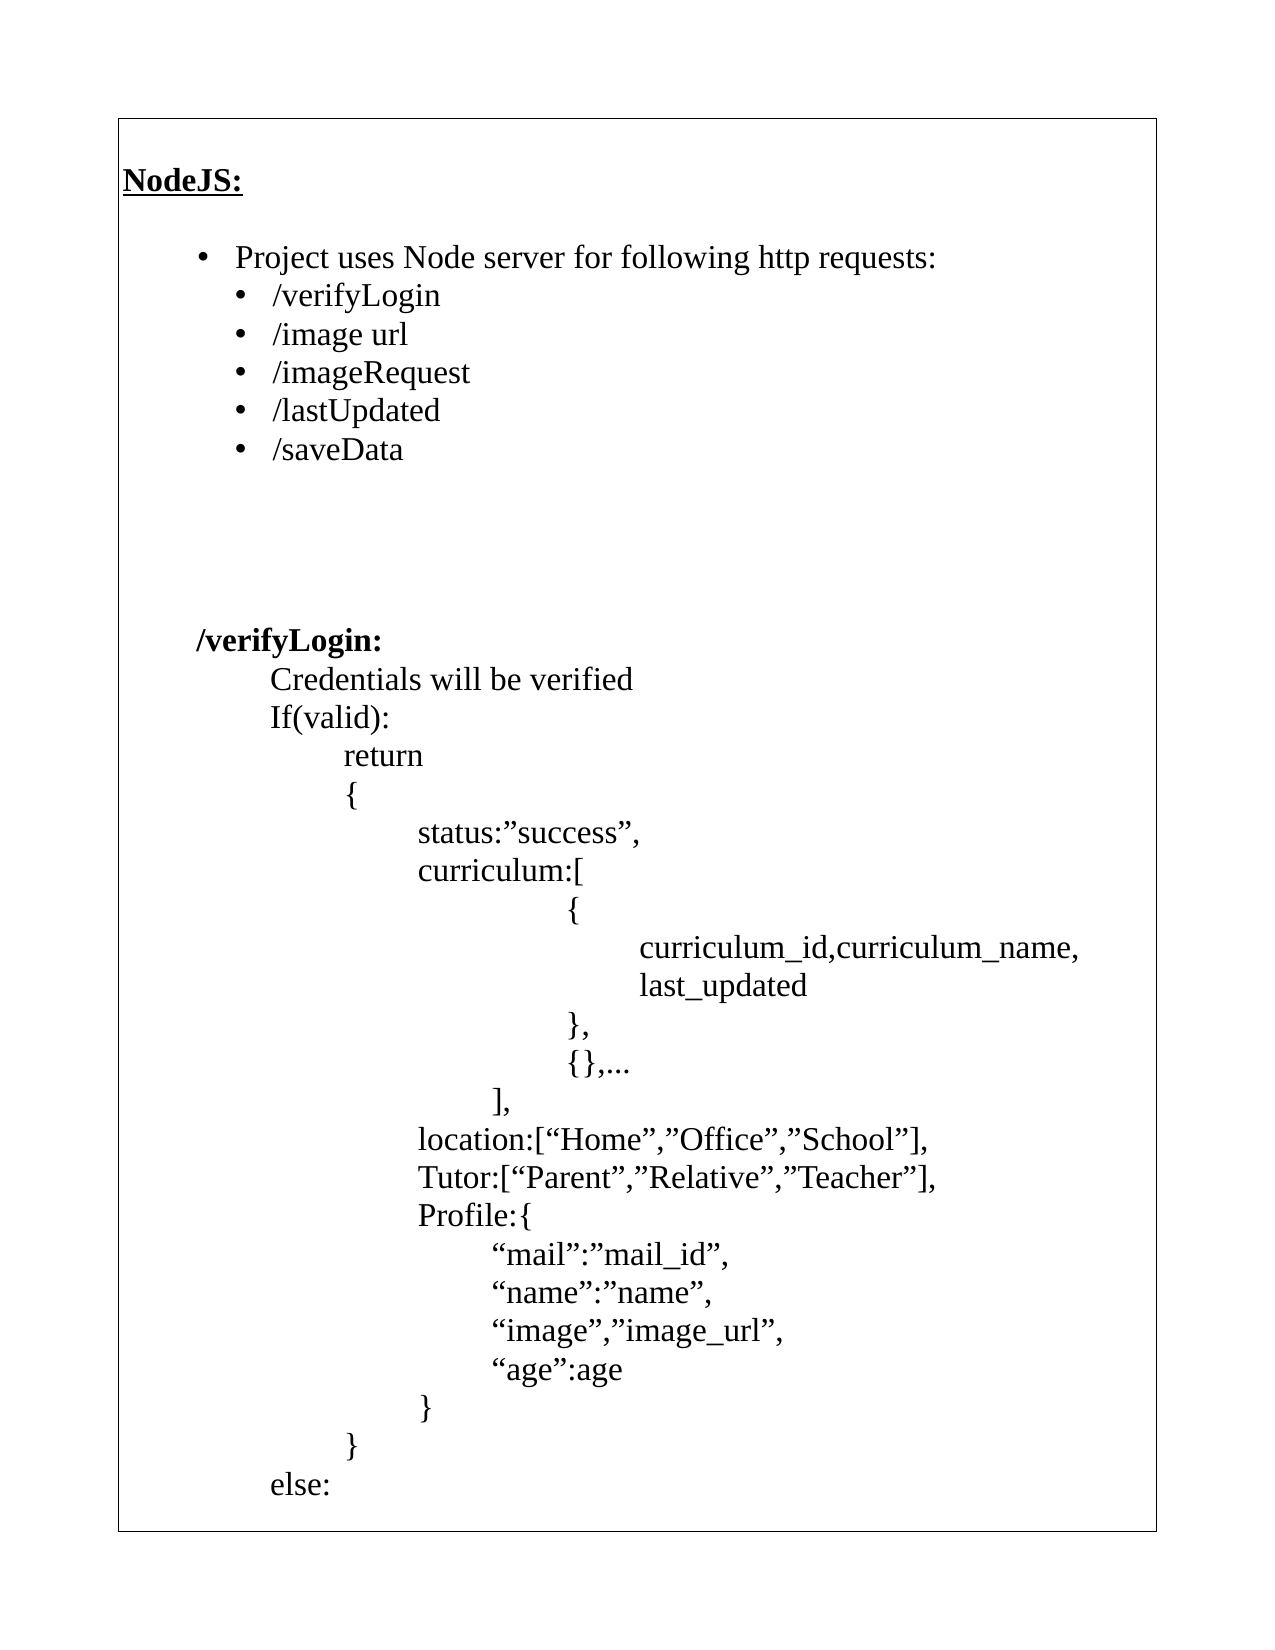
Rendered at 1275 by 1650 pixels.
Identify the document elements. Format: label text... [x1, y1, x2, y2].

text Tutor:[“Parent”,”Relative”,”Teacher”], [122, 1157, 1153, 1196]
text { [122, 774, 1153, 812]
text else: [122, 1464, 1153, 1502]
text return [122, 736, 1153, 774]
text “image”,”image_url”, [122, 1311, 1153, 1349]
text } [122, 1426, 1153, 1464]
list /imageRequest [235, 352, 1153, 391]
text ], [122, 1081, 1153, 1119]
list /lastUpdated [235, 391, 1153, 429]
text “mail”:”mail_id”, [122, 1234, 1153, 1272]
text “age”:age [122, 1349, 1153, 1387]
text NodeJS: [122, 161, 1153, 199]
text status:”success”, [122, 812, 1153, 851]
text {},... [122, 1042, 1153, 1081]
text { [122, 889, 1153, 927]
text /verifyLogin: [122, 621, 1153, 659]
text curriculum:[ [122, 851, 1153, 889]
text curriculum_id,curriculum_name, [122, 927, 1153, 966]
list /saveData [235, 429, 1153, 467]
text “name”:”name”, [122, 1272, 1153, 1311]
text }, [122, 1004, 1153, 1042]
text } [122, 1387, 1153, 1426]
list /image url [235, 314, 1153, 352]
text location:[“Home”,”Office”,”School”], [122, 1119, 1153, 1157]
text last_updated [122, 966, 1153, 1004]
text If(valid): [122, 697, 1153, 736]
list Project uses Node server for following http requests: [197, 237, 1153, 276]
text Credentials will be verified [122, 659, 1153, 697]
list /verifyLogin [235, 276, 1153, 314]
text Profile:{ [122, 1196, 1153, 1234]
